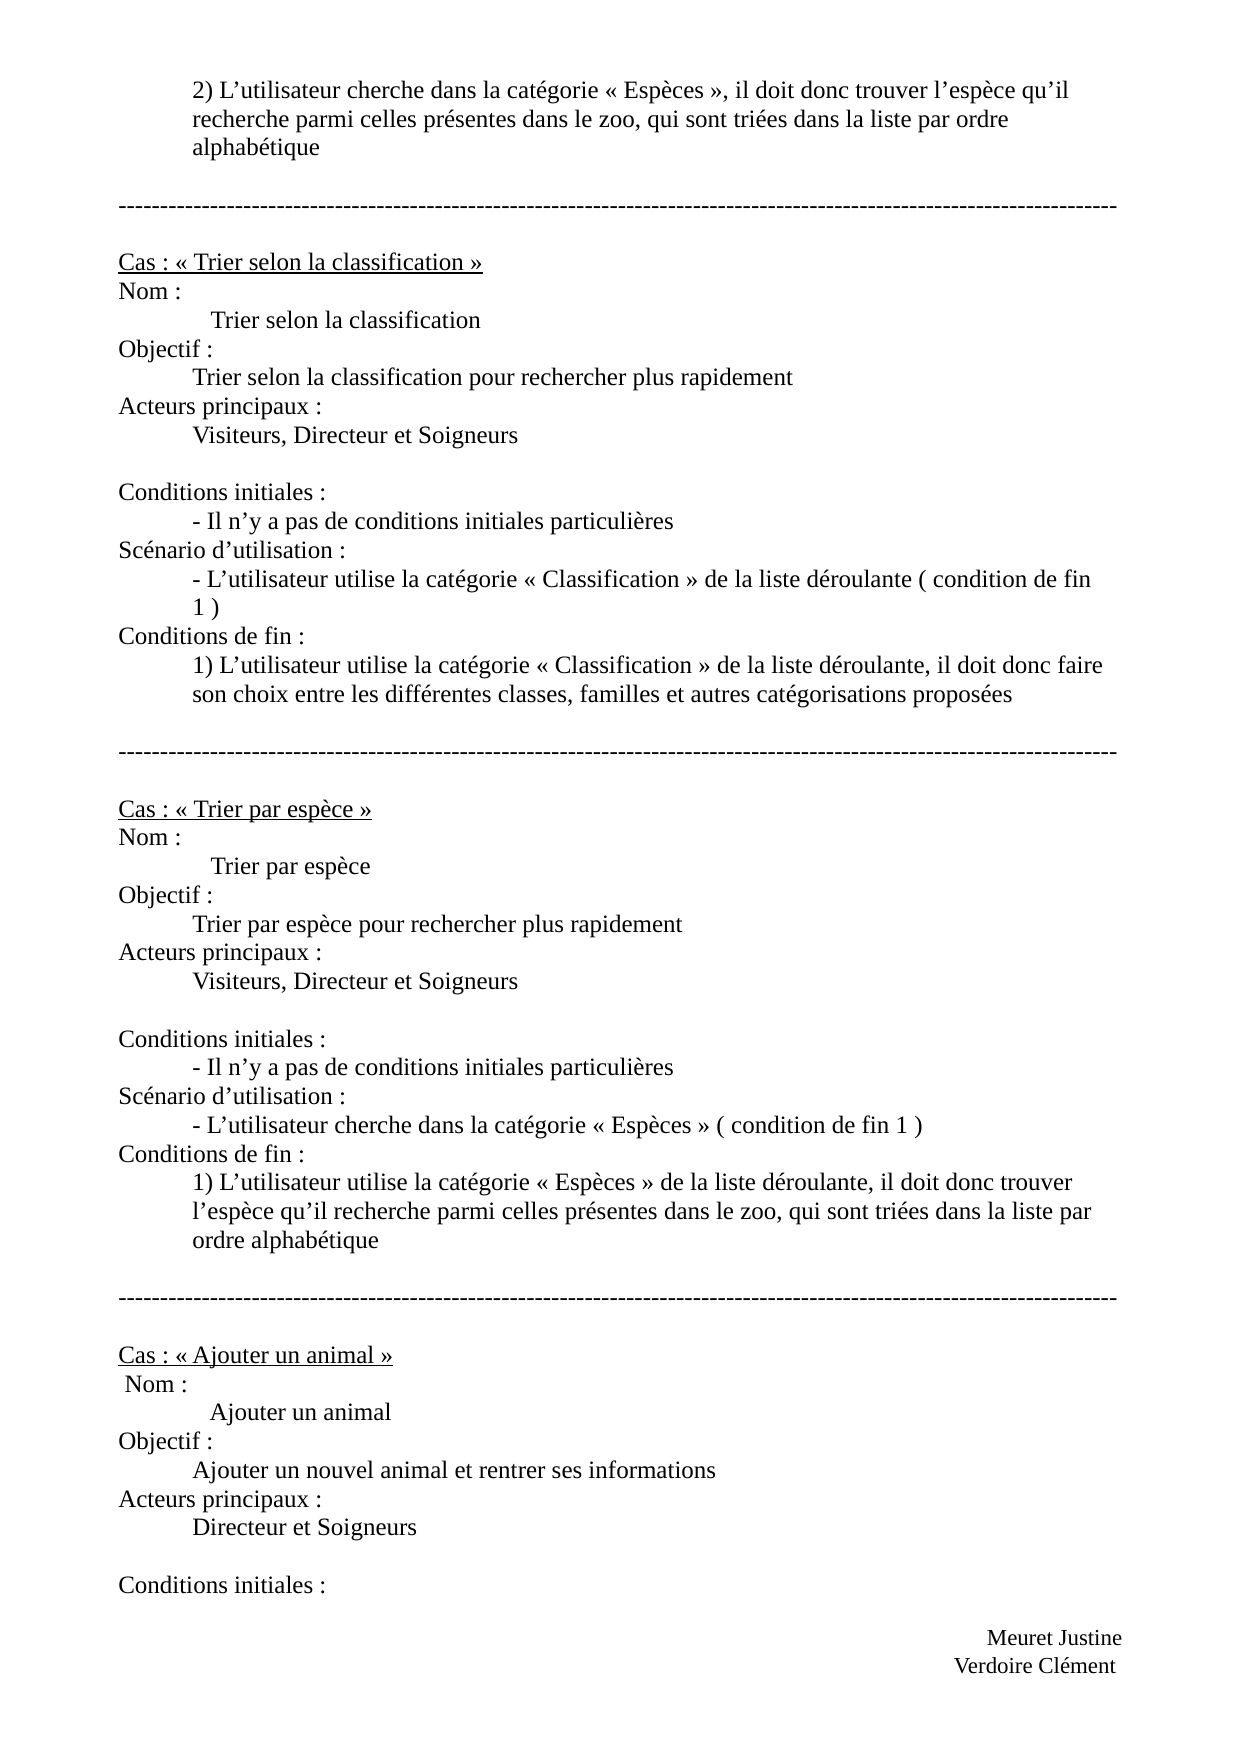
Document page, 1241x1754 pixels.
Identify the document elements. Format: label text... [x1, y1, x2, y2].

text - Il n’y a pas de conditions initiales particulières [118, 506, 1122, 535]
text Visiteurs, Directeur et Soigneurs [118, 966, 1122, 995]
text Objectif : [118, 334, 1122, 362]
text Nom : [118, 276, 1122, 305]
text ------------------------------------------------------------------------------------------------------------------------ [118, 1282, 1122, 1311]
text Conditions de fin : [118, 621, 1122, 650]
text Acteurs principaux : [118, 937, 1122, 966]
text Cas : « Trier par espèce » [118, 794, 1122, 822]
text - L’utilisateur utilise la catégorie « Classification » de la liste déroulante ( condition de fin 1 ) [118, 564, 1122, 621]
text Conditions initiales : [118, 1024, 1122, 1052]
text Trier par espèce [118, 851, 1122, 880]
text Trier selon la classification [118, 305, 1122, 334]
text Trier selon la classification pour rechercher plus rapidement [118, 362, 1122, 391]
text Conditions initiales : [118, 477, 1122, 506]
text Directeur et Soigneurs [118, 1512, 1122, 1541]
text Cas : « Trier selon la classification » [118, 247, 1122, 276]
text Objectif : [118, 1426, 1122, 1455]
text Acteurs principaux : [118, 1484, 1122, 1512]
text 1) L’utilisateur utilise la catégorie « Espèces » de la liste déroulante, il doit donc trouver l’espèce qu’il recherche parmi celles présentes dans le zoo, qui sont triées dans la liste par ordre alphabétique [118, 1167, 1122, 1254]
text Visiteurs, Directeur et Soigneurs [118, 420, 1122, 449]
text 1) L’utilisateur utilise la catégorie « Classification » de la liste déroulante, il doit donc faire son choix entre les différentes classes, familles et autres catégorisations proposées [118, 650, 1122, 707]
text Conditions initiales : [118, 1570, 1122, 1599]
text ------------------------------------------------------------------------------------------------------------------------ [118, 736, 1122, 765]
text 2) L’utilisateur cherche dans la catégorie « Espèces », il doit donc trouver l’espèce qu’il recherche parmi celles présentes dans le zoo, qui sont triées dans la liste par ordre alphabétique [118, 75, 1122, 161]
text ------------------------------------------------------------------------------------------------------------------------ [118, 190, 1122, 219]
text Conditions de fin : [118, 1139, 1122, 1167]
text - L’utilisateur cherche dans la catégorie « Espèces » ( condition de fin 1 ) [118, 1110, 1122, 1139]
text Acteurs principaux : [118, 391, 1122, 420]
text Scénario d’utilisation : [118, 535, 1122, 564]
text - Il n’y a pas de conditions initiales particulières [118, 1052, 1122, 1081]
text Objectif : [118, 880, 1122, 909]
text Ajouter un nouvel animal et rentrer ses informations [118, 1455, 1122, 1484]
text Scénario d’utilisation : [118, 1081, 1122, 1110]
text Nom : [118, 1369, 1122, 1397]
text Ajouter un animal [118, 1397, 1122, 1426]
text Nom : [118, 822, 1122, 851]
text Cas : « Ajouter un animal » [118, 1340, 1122, 1369]
text Trier par espèce pour rechercher plus rapidement [118, 909, 1122, 937]
